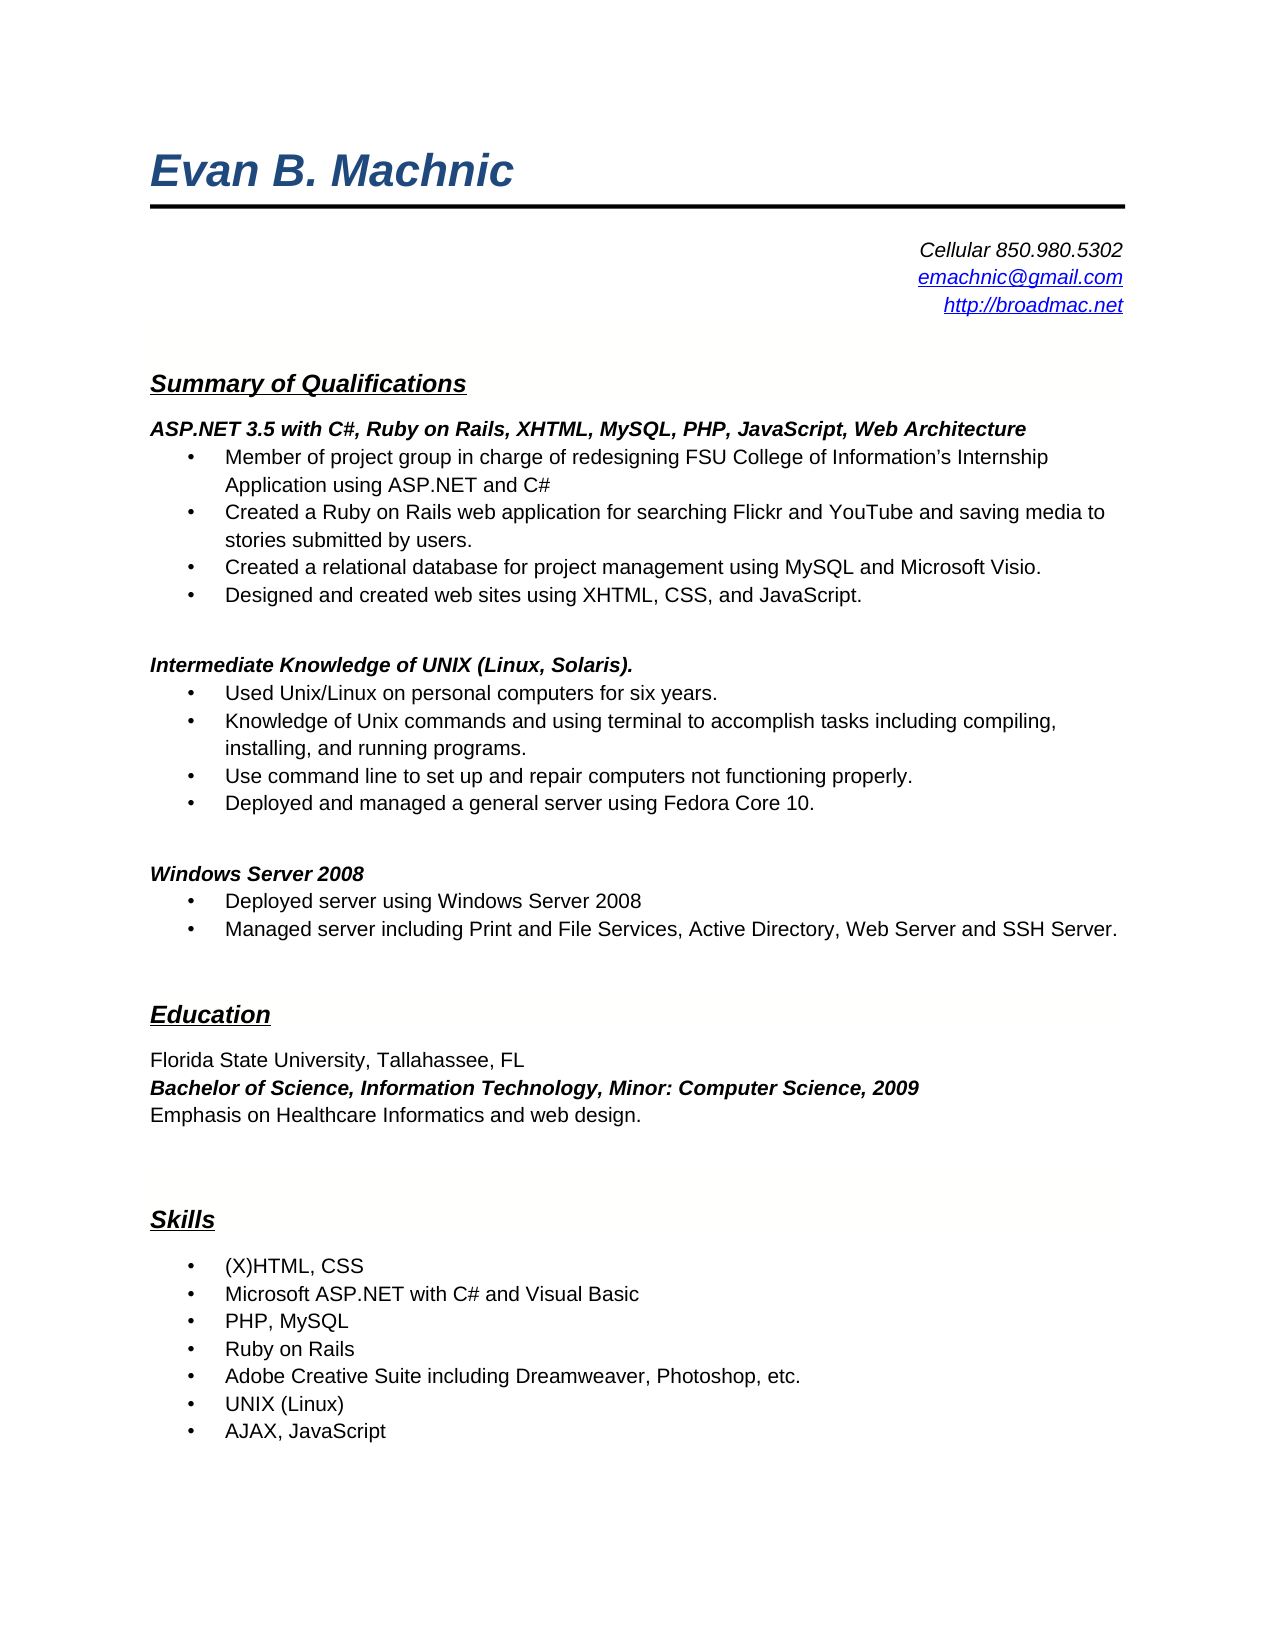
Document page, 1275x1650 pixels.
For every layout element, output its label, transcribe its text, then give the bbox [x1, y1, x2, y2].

text http://broadmac.net [150, 292, 1125, 316]
text Education [150, 999, 1125, 1028]
list Deployed and managed a general server using Fedora Core 10. [187, 791, 1125, 815]
list UNIX (Linux) [187, 1392, 1125, 1416]
list AJAX, JavaScript [187, 1419, 1125, 1443]
list Created a Ruby on Rails web application for searching Flickr and YouTube and saving media to stories submitted by users. [187, 500, 1125, 551]
list (X)HTML, CSS [187, 1254, 1125, 1278]
text emachnic@gmail.com [150, 265, 1125, 289]
list Microsoft ASP.NET with C# and Visual Basic [187, 1281, 1125, 1305]
text ASP.NET 3.5 with C#, Ruby on Rails, XHTML, MySQL, PHP, JavaScript, Web Architecture [150, 417, 1125, 441]
list Use command line to set up and repair computers not functioning properly. [187, 763, 1125, 788]
text Skills [150, 1205, 1125, 1234]
text Summary of Qualifications [150, 369, 1125, 397]
text Cellular 850.980.5302 [150, 237, 1125, 261]
list Created a relational database for project management using MySQL and Microsoft Visio. [187, 555, 1125, 579]
text Emphasis on Healthcare Informatics and web design. [150, 1103, 1125, 1127]
list Ruby on Rails [187, 1337, 1125, 1361]
list Deployed server using Windows Server 2008 [187, 889, 1125, 913]
list Knowledge of Unix commands and using terminal to accomplish tasks including compiling, installing, and running programs. [187, 708, 1125, 760]
text Intermediate Knowledge of UNIX (Linux, Solaris). [150, 653, 1125, 677]
text Bachelor of Science, Information Technology, Minor: Computer Science, 2009 [150, 1076, 1125, 1100]
list Designed and created web sites using XHTML, CSS, and JavaScript. [187, 583, 1125, 607]
list Member of project group in charge of redesigning FSU College of Information’s Internship Application using ASP.NET and C# [187, 445, 1125, 496]
list Adobe Creative Suite including Dreamweaver, Photoshop, etc. [187, 1364, 1125, 1388]
text Evan B. Machnic [150, 144, 1125, 197]
list PHP, MySQL [187, 1309, 1125, 1333]
list Used Unix/Linux on personal computers for six years. [187, 681, 1125, 705]
text Windows Server 2008 [150, 862, 1125, 886]
text Florida State University, Tallahassee, FL [150, 1048, 1125, 1072]
list Managed server including Print and File Services, Active Directory, Web Server and SSH Server. [187, 917, 1125, 941]
